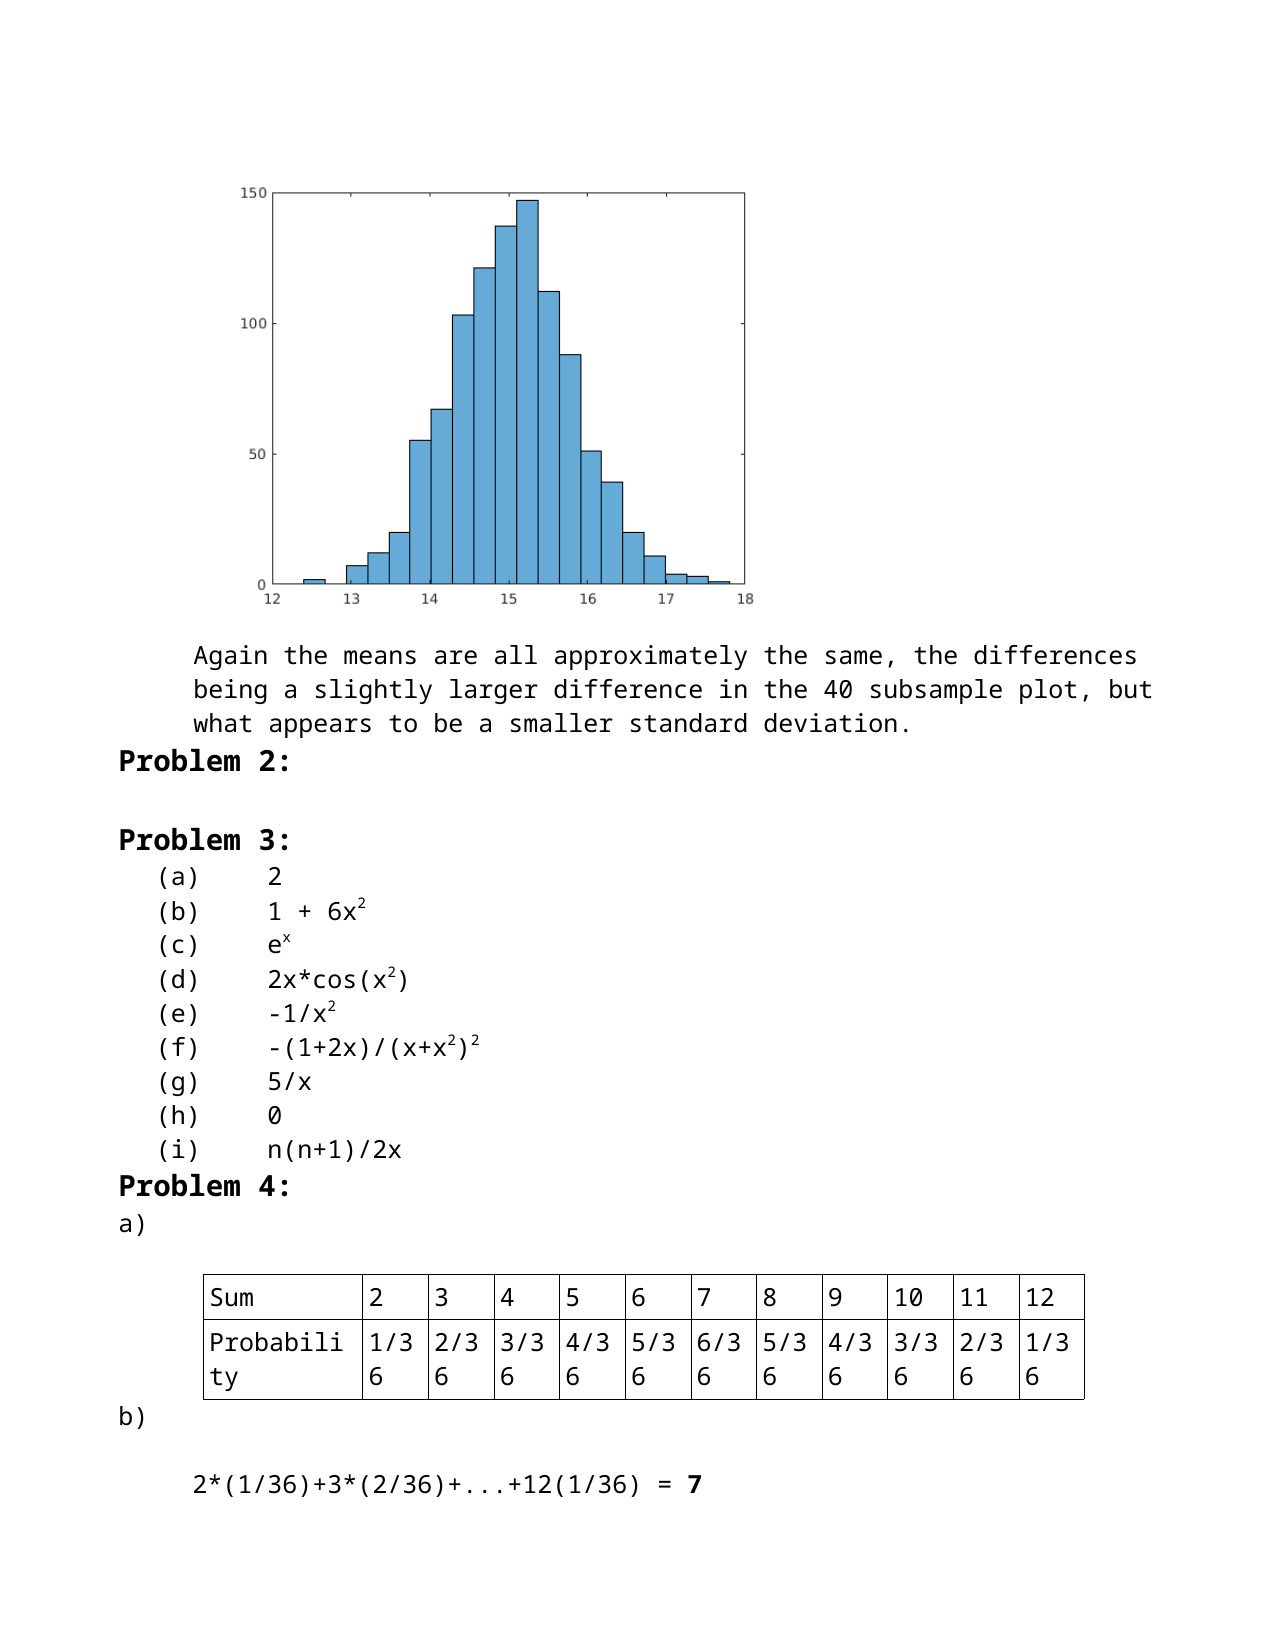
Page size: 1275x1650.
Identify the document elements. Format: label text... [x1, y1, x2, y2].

table_header 6 [626, 1275, 691, 1319]
table_header 3 [429, 1275, 494, 1319]
list 2 [156, 859, 1157, 893]
text a) [118, 1205, 1157, 1239]
table_cell Probability [204, 1320, 362, 1399]
list n(n+1)/2x [156, 1132, 1157, 1166]
list -1/x2 [156, 995, 1157, 1029]
table_header Sum [204, 1275, 362, 1319]
table_cell 2/36 [954, 1320, 1019, 1399]
table_header 4 [495, 1275, 559, 1319]
table_header 10 [888, 1275, 953, 1319]
table_header 9 [823, 1275, 887, 1319]
table_header 8 [757, 1275, 822, 1319]
table_cell 4/36 [823, 1320, 887, 1399]
list 0 [156, 1097, 1157, 1132]
table_cell 4/36 [560, 1320, 625, 1399]
text Problem 3: [118, 819, 1157, 859]
table_cell 1/36 [1020, 1320, 1084, 1399]
table_cell 5/36 [757, 1320, 822, 1399]
table_cell 3/36 [888, 1320, 953, 1399]
table_header 5 [560, 1275, 625, 1319]
table_cell 1/36 [363, 1320, 428, 1399]
list -(1+2x)/(x+x2)2 [156, 1029, 1157, 1063]
text Problem 2: [118, 740, 1157, 780]
table_header 11 [954, 1275, 1019, 1319]
text Problem 4: [118, 1166, 1157, 1205]
list 5/x [156, 1063, 1157, 1097]
table_header 2 [363, 1275, 428, 1319]
table_cell 5/36 [626, 1320, 691, 1399]
text b) [118, 1399, 1157, 1433]
table_header 7 [692, 1275, 756, 1319]
table_cell 6/36 [692, 1320, 756, 1399]
list ex [156, 927, 1157, 961]
text 2*(1/36)+3*(2/36)+...+12(1/36) = 7 [118, 1467, 1157, 1501]
table_header 12 [1020, 1275, 1084, 1319]
picture [193, 156, 803, 638]
table_cell 3/36 [495, 1320, 559, 1399]
list 1 + 6x2 [156, 893, 1157, 927]
table_cell 2/36 [429, 1320, 494, 1399]
list 2x*cos(x2) [156, 961, 1157, 995]
list Again the means are all approximately the same, the differences being a slightly larger difference in the 40 subsample plot, but what appears to be a smaller standard deviation. [156, 638, 1157, 740]
